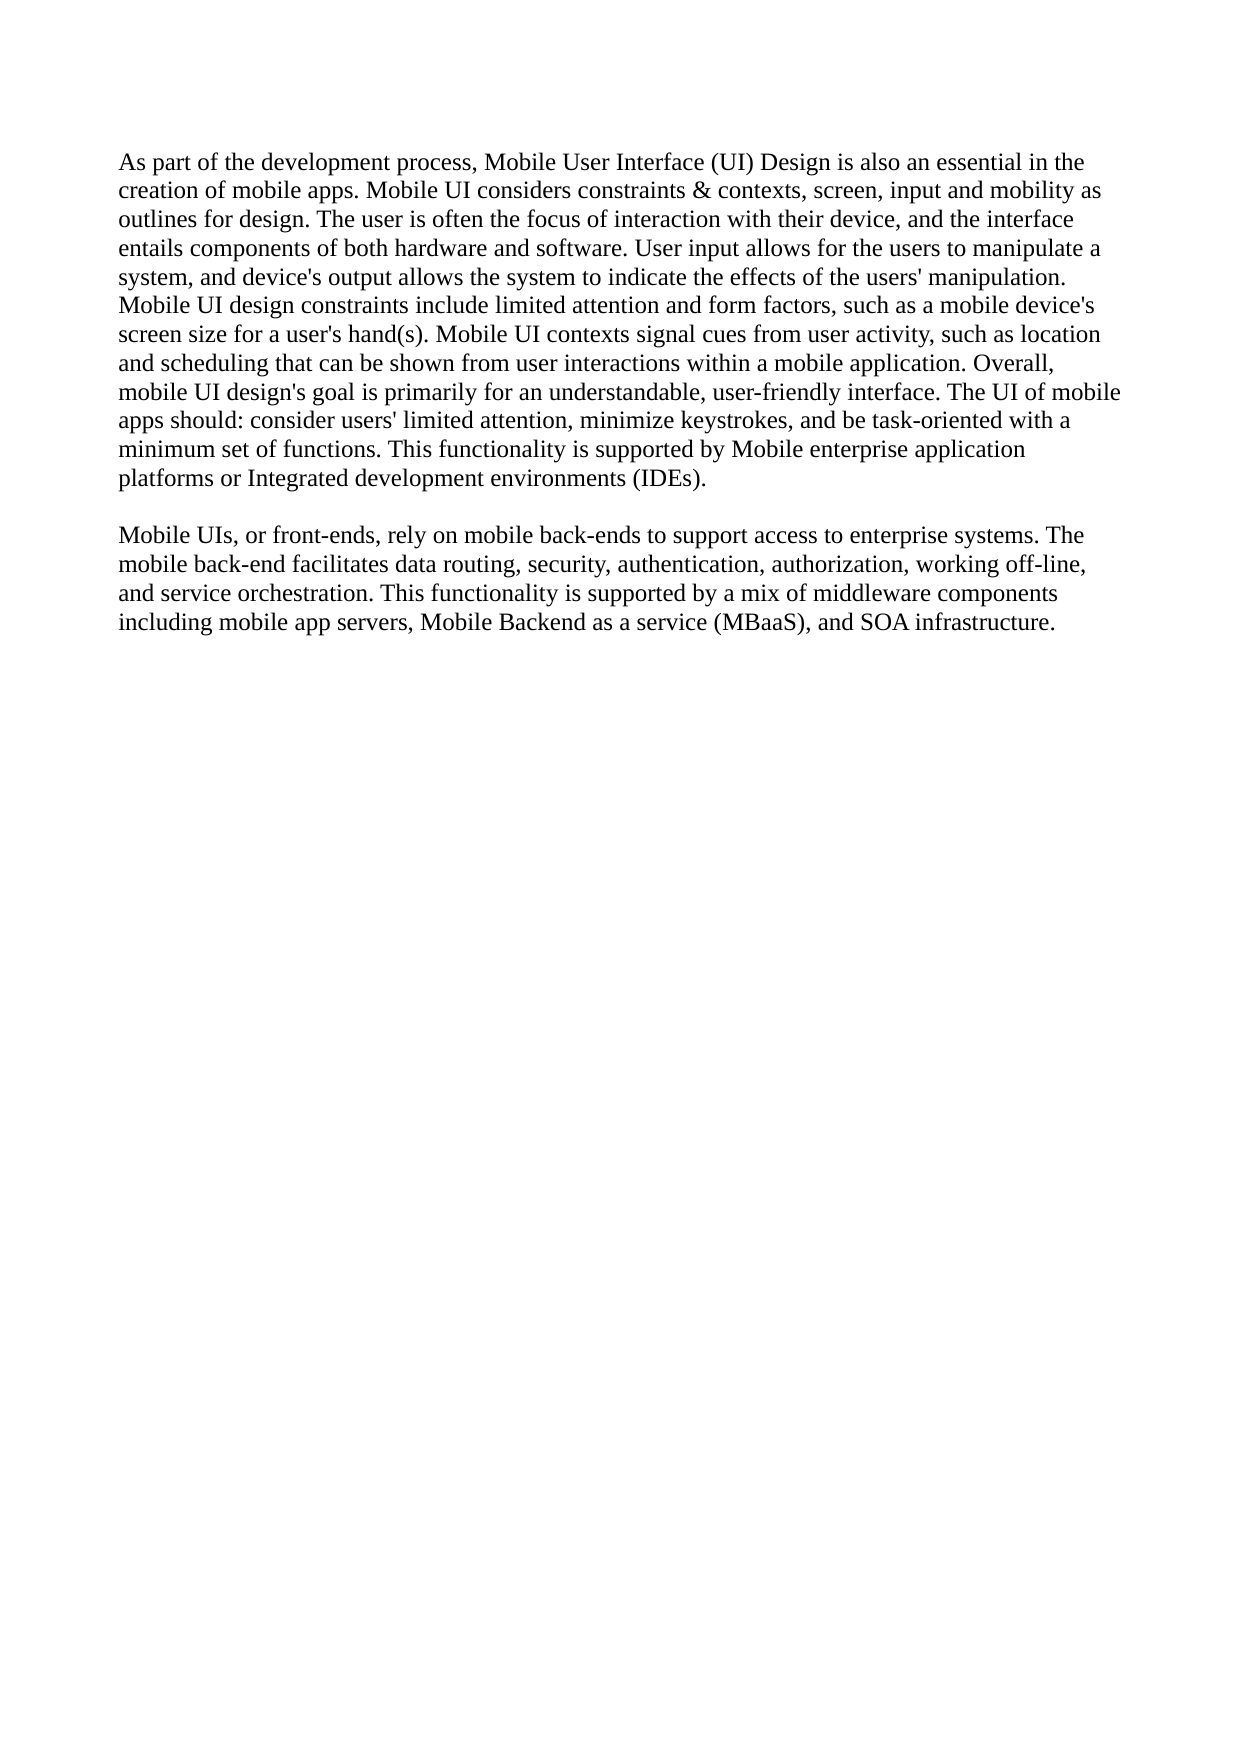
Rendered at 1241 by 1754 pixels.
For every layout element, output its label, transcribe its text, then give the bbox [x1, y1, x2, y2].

text As part of the development process, Mobile User Interface (UI) Design is also an essential in the creation of mobile apps. Mobile UI considers constraints & contexts, screen, input and mobility as outlines for design. The user is often the focus of interaction with their device, and the interface entails components of both hardware and software. User input allows for the users to manipulate a system, and device's output allows the system to indicate the effects of the users' manipulation. Mobile UI design constraints include limited attention and form factors, such as a mobile device's screen size for a user's hand(s). Mobile UI contexts signal cues from user activity, such as location and scheduling that can be shown from user interactions within a mobile application. Overall, mobile UI design's goal is primarily for an understandable, user-friendly interface. The UI of mobile apps should: consider users' limited attention, minimize keystrokes, and be task-oriented with a minimum set of functions. This functionality is supported by Mobile enterprise application platforms or Integrated development environments (IDEs). [118, 147, 1122, 492]
text Mobile UIs, or front-ends, rely on mobile back-ends to support access to enterprise systems. The mobile back-end facilitates data routing, security, authentication, authorization, working off-line, and service orchestration. This functionality is supported by a mix of middleware components including mobile app servers, Mobile Backend as a service (MBaaS), and SOA infrastructure. [118, 521, 1122, 636]
